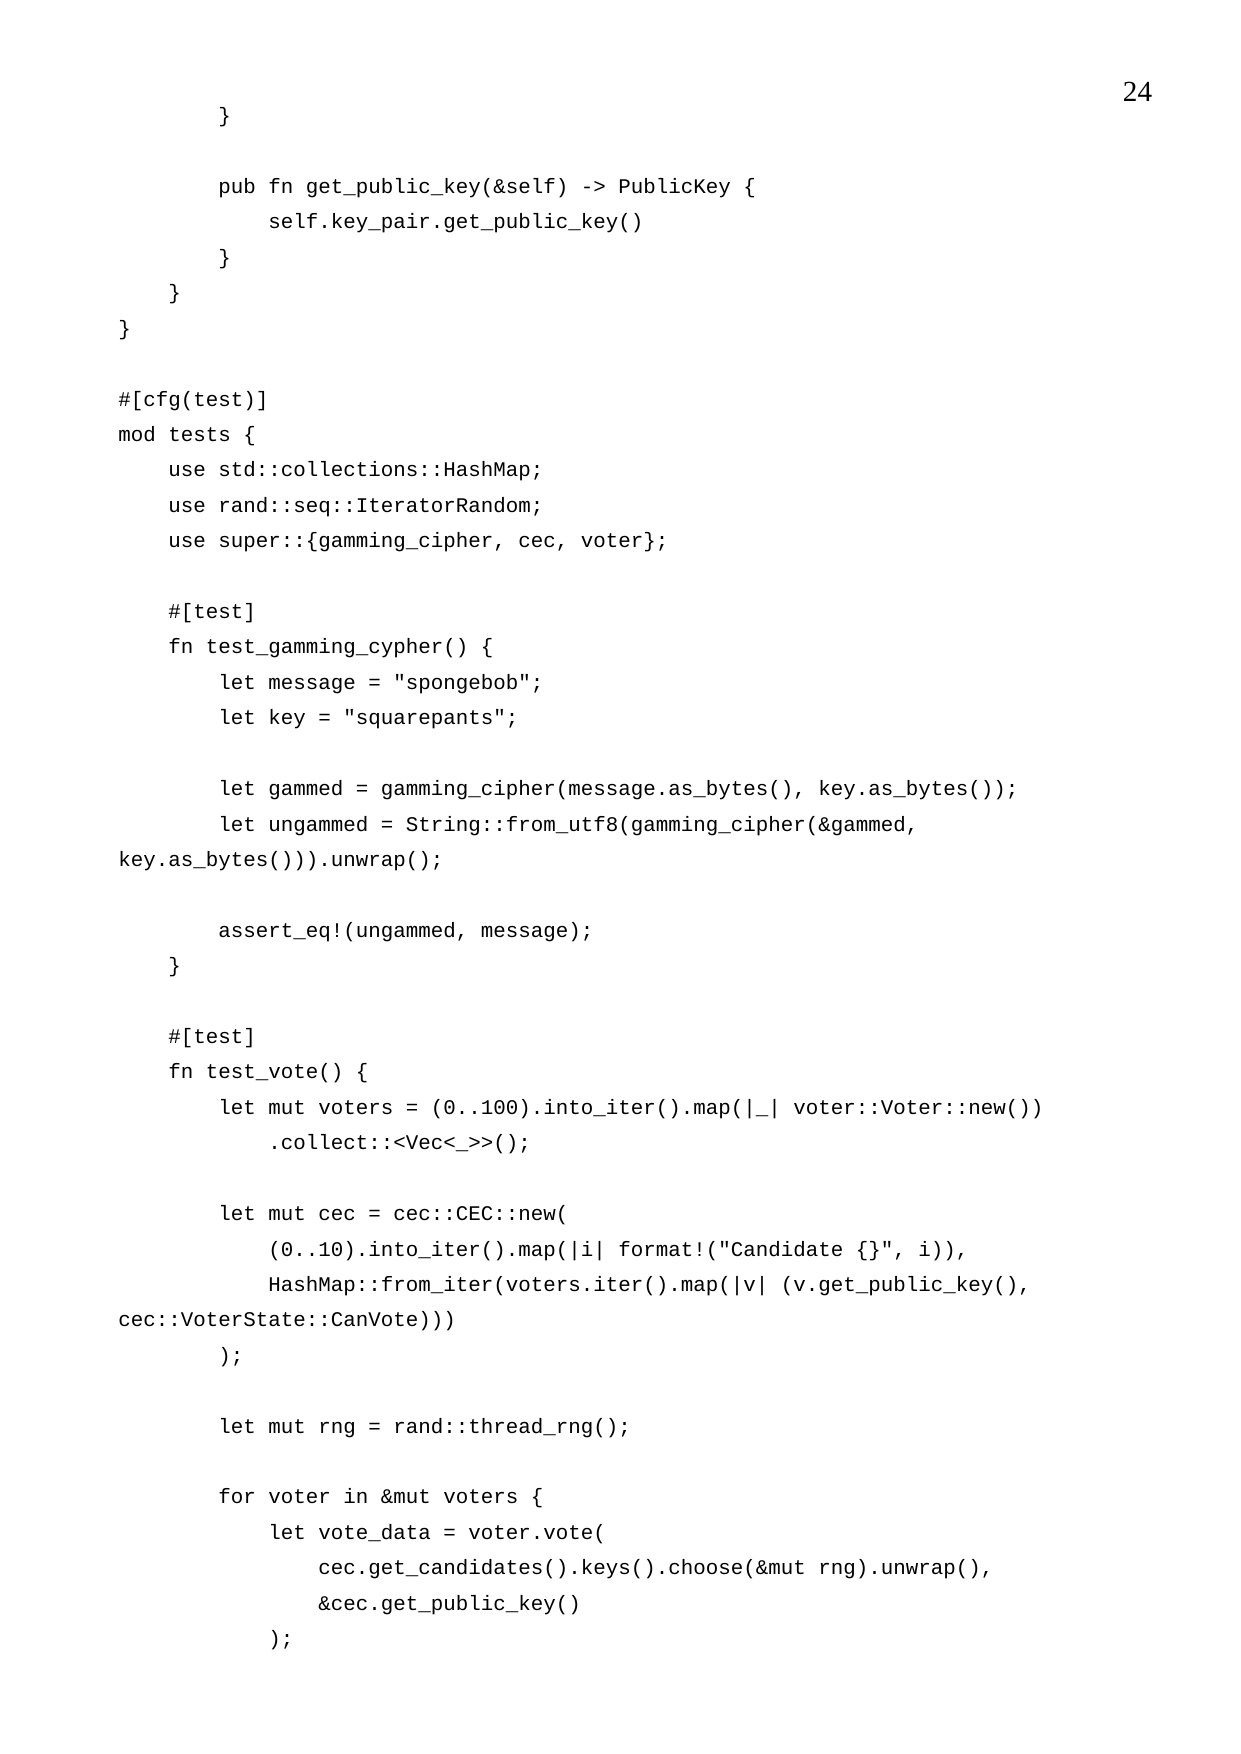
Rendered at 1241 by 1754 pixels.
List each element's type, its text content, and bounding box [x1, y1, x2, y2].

text #[test] [118, 1026, 1122, 1050]
text for voter in &mut voters { [118, 1486, 1122, 1510]
text mod tests { [118, 424, 1122, 448]
text let mut voters = (0..100).into_iter().map(|_| voter::Voter::new()) [118, 1097, 1122, 1121]
text let mut cec = cec::CEC::new( [118, 1203, 1122, 1227]
text let mut rng = rand::thread_rng(); [118, 1416, 1122, 1439]
text } [118, 955, 1122, 979]
text use std::collections::HashMap; [118, 459, 1122, 483]
text cec.get_candidates().keys().choose(&mut rng).unwrap(), [118, 1557, 1122, 1581]
text use rand::seq::IteratorRandom; [118, 495, 1122, 518]
text let gammed = gamming_cipher(message.as_bytes(), key.as_bytes()); [118, 778, 1122, 802]
text let vote_data = voter.vote( [118, 1522, 1122, 1546]
text } [118, 318, 1122, 341]
text HashMap::from_iter(voters.iter().map(|v| (v.get_public_key(), cec::VoterState::CanVote))) [118, 1274, 1122, 1333]
text assert_eq!(ungammed, message); [118, 920, 1122, 943]
text let message = "spongebob"; [118, 672, 1122, 696]
text .collect::<Vec<_>>(); [118, 1132, 1122, 1156]
text #[cfg(test)] [118, 388, 1122, 412]
text #[test] [118, 601, 1122, 625]
text ); [118, 1345, 1122, 1368]
text } [118, 247, 1122, 271]
text self.key_pair.get_public_key() [118, 211, 1122, 235]
text let key = "squarepants"; [118, 707, 1122, 731]
text ); [118, 1628, 1122, 1652]
text (0..10).into_iter().map(|i| format!("Candidate {}", i)), [118, 1238, 1122, 1262]
text &cec.get_public_key() [118, 1593, 1122, 1616]
text } [118, 105, 1122, 129]
text pub fn get_public_key(&self) -> PublicKey { [118, 176, 1122, 200]
text fn test_vote() { [118, 1061, 1122, 1085]
text use super::{gamming_cipher, cec, voter}; [118, 530, 1122, 554]
text } [118, 282, 1122, 306]
text fn test_gamming_cypher() { [118, 636, 1122, 660]
text let ungammed = String::from_utf8(gamming_cipher(&gammed, key.as_bytes())).unwrap(); [118, 813, 1122, 873]
